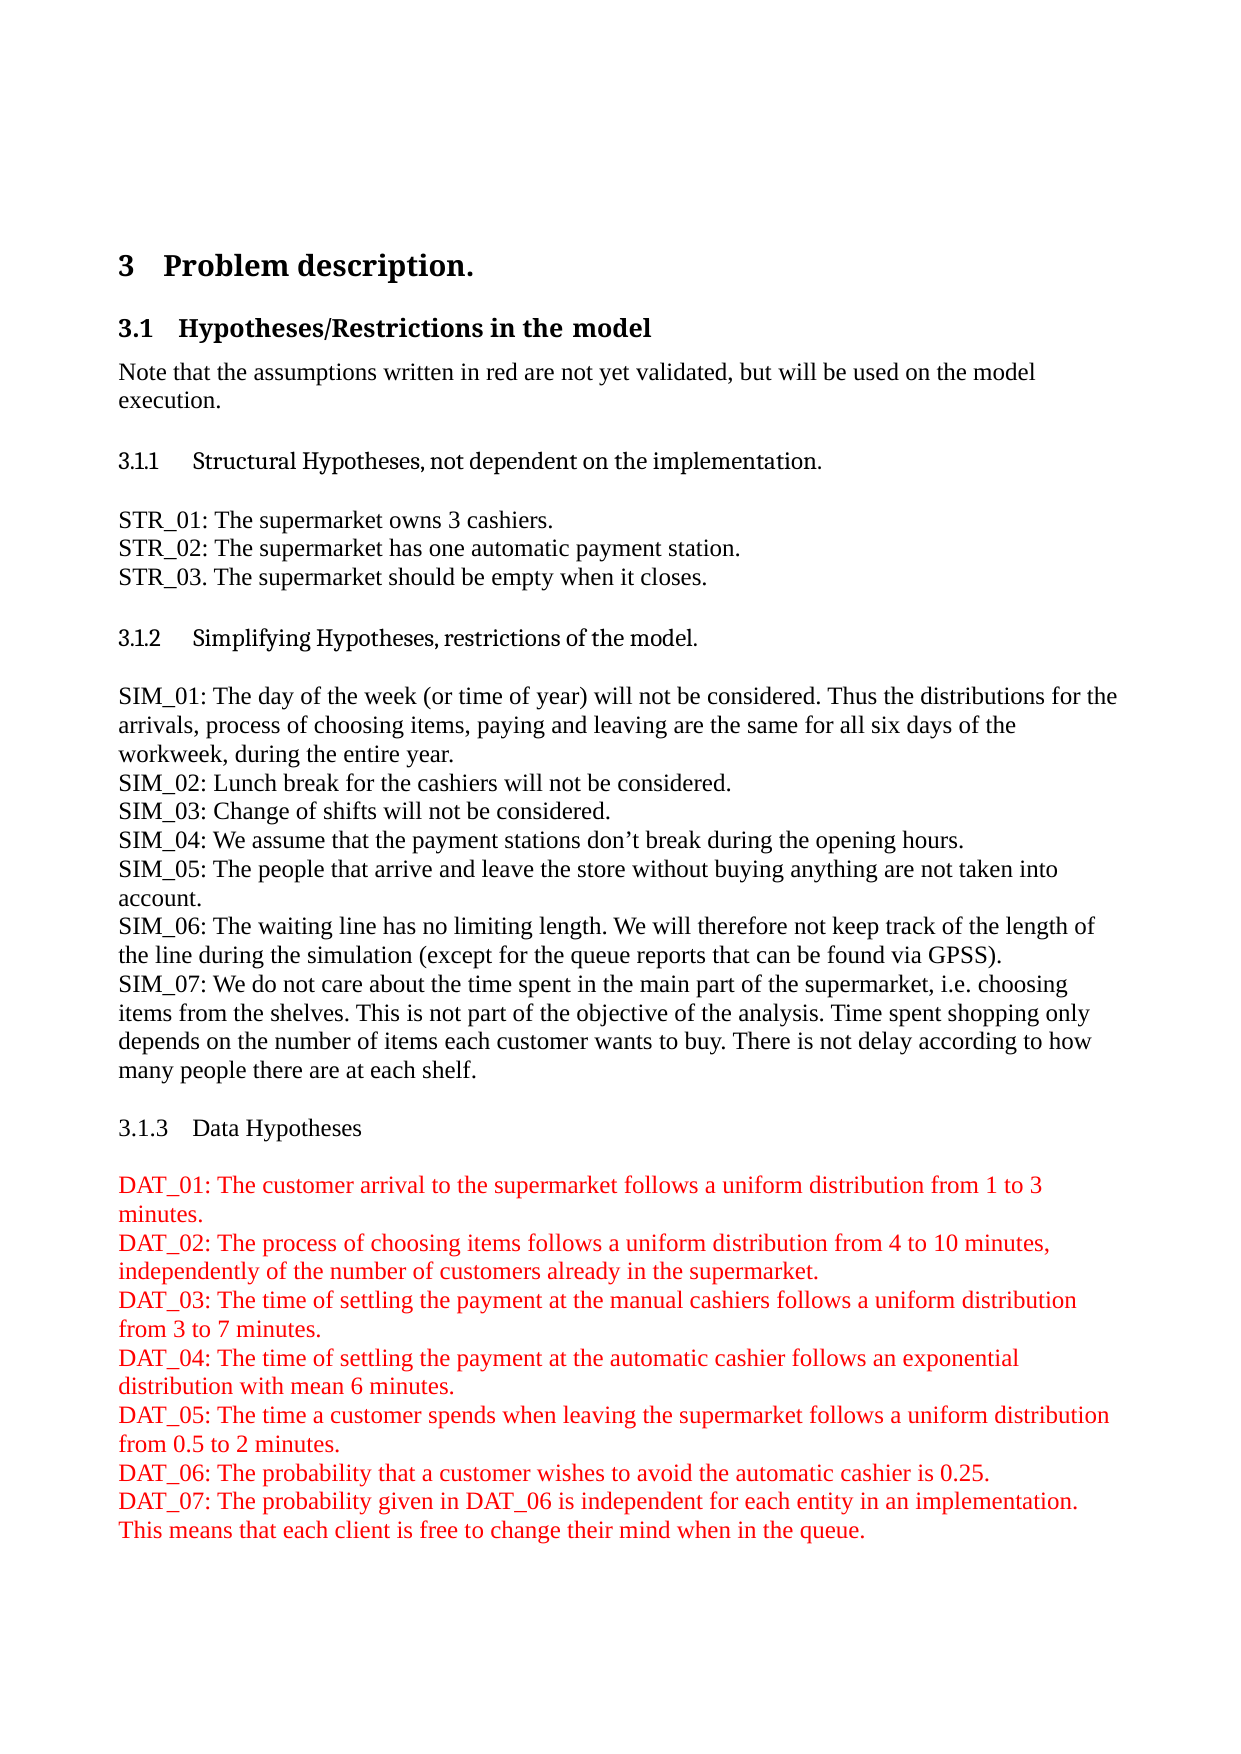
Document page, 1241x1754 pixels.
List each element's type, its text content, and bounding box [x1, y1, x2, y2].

text DAT_05: The time a customer spends when leaving the supermarket follows a uniform distribution from 0.5 to 2 minutes. [118, 1400, 1122, 1458]
text STR_03. The supermarket should be empty when it closes. [118, 562, 1122, 591]
text SIM_03: Change of shifts will not be considered. [118, 796, 1122, 825]
text DAT_01: The customer arrival to the supermarket follows a uniform distribution from 1 to 3 minutes. [118, 1170, 1122, 1228]
text STR_01: The supermarket owns 3 cashiers. [118, 505, 1122, 533]
text SIM_06: The waiting line has no limiting length. We will therefore not keep track of the length of the line during the simulation (except for the queue reports that can be found via GPSS). [118, 911, 1122, 969]
subtitle Simplifying Hypotheses, restrictions of the model. [118, 624, 1122, 653]
text SIM_07: We do not care about the time spent in the main part of the supermarket, i.e. choosing items from the shelves. This is not part of the objective of the analysis. Time spent shopping only depends on the number of items each customer wants to buy. There is not delay according to how many people there are at each shelf. [118, 969, 1122, 1084]
text DAT_02: The process of choosing items follows a uniform distribution from 4 to 10 minutes, independently of the number of customers already in the supermarket. [118, 1228, 1122, 1285]
text DAT_06: The probability that a customer wishes to avoid the automatic cashier is 0.25. [118, 1458, 1122, 1486]
subtitle Problem description. [118, 246, 1122, 285]
text DAT_07: The probability given in DAT_06 is independent for each entity in an implementation. This means that each client is free to change their mind when in the queue. [118, 1486, 1122, 1544]
subtitle Hypotheses/Restrictions in the model [118, 310, 1122, 344]
text SIM_04: We assume that the payment stations don’t break during the opening hours. [118, 825, 1122, 854]
text 3.1.3 Data Hypotheses [118, 1113, 1122, 1141]
text SIM_02: Lunch break for the cashiers will not be considered. [118, 768, 1122, 796]
text DAT_03: The time of settling the payment at the manual cashiers follows a uniform distribution from 3 to 7 minutes. [118, 1285, 1122, 1343]
text SIM_01: The day of the week (or time of year) will not be considered. Thus the distributions for the arrivals, process of choosing items, paying and leaving are the same for all six days of the workweek, during the entire year. [118, 681, 1122, 768]
text SIM_05: The people that arrive and leave the store without buying anything are not taken into account. [118, 854, 1122, 911]
text Note that the assumptions written in red are not yet validated, but will be used on the model execution. [118, 357, 1122, 414]
subtitle Structural Hypotheses, not dependent on the implementation. [118, 447, 1122, 476]
text DAT_04: The time of settling the payment at the automatic cashier follows an exponential distribution with mean 6 minutes. [118, 1343, 1122, 1400]
text STR_02: The supermarket has one automatic payment station. [118, 533, 1122, 562]
